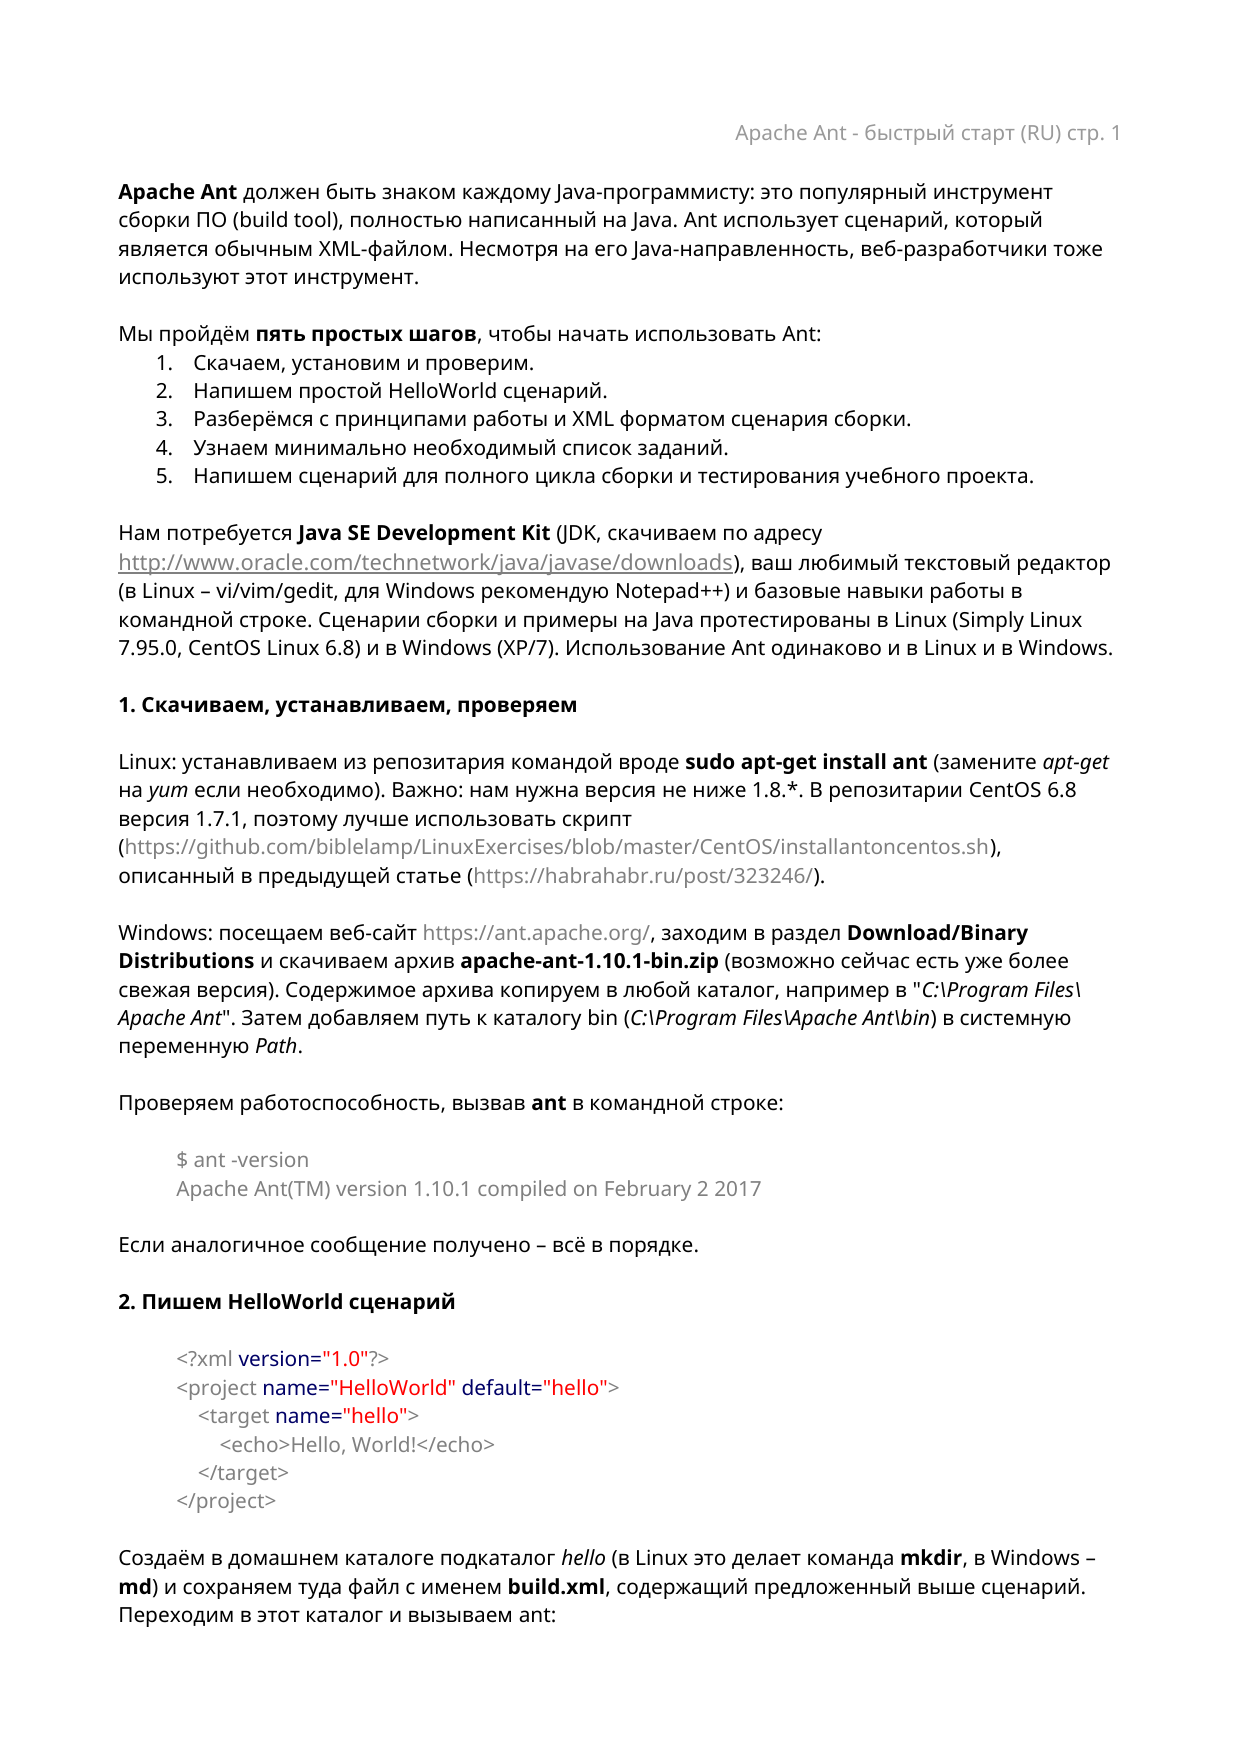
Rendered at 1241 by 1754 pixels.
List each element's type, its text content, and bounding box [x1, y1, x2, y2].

text 2. Пишем HelloWorld сценарий [118, 1287, 1122, 1316]
text Windows: посещаем веб-сайт https://ant.apache.org/, заходим в раздел Download/Binary Distributions и скачиваем архив apache-ant-1.10.1-bin.zip (возможно сейчас есть уже более свежая версия). Содержимое архива копируем в любой каталог, например в "C:\Program Files\Apache Ant". Затем добавляем путь к каталогу bin (C:\Program Files\Apache Ant\bin) в системную переменную Path. [118, 918, 1122, 1060]
list Напишем сценарий для полного цикла сборки и тестирования учебного проекта. [156, 461, 1122, 490]
text Если аналогичное сообщение получено – всё в порядке. [118, 1231, 1122, 1259]
text </target> [176, 1458, 1122, 1487]
text Apache Ant должен быть знаком каждому Java-программисту: это популярный инструмент сборки ПО (build tool), полностью написанный на Java. Ant использует сценарий, который является обычным XML-файлом. Несмотря на его Java-направленность, веб-разработчики тоже используют этот инструмент. [118, 177, 1122, 291]
text Мы пройдём пять простых шагов, чтобы начать использовать Ant: [118, 319, 1122, 348]
list Разберёмся с принципами работы и XML форматом сценария сборки. [156, 404, 1122, 433]
text Нам потребуется Java SE Development Kit (JDK, скачиваем по адресу http://www.oracle.com/technetwork/java/javase/downloads), ваш любимый текстовый редактор (в Linux – vi/vim/gedit, для Windows рекомендую Notepad++) и базовые навыки работы в командной строке. Сценарии сборки и примеры на Java протестированы в Linux (Simply Linux 7.95.0, CentOS Linux 6.8) и в Windows (XP/7). Использование Ant одинаково и в Linux и в Windows. [118, 518, 1122, 662]
text <target name="hello"> [176, 1401, 1122, 1430]
text <echo>Hello, World!</echo> [176, 1430, 1122, 1458]
text <project name="HelloWorld" default="hello"> [176, 1373, 1122, 1401]
text Проверяем работоспособность, вызвав ant в командной строке: [118, 1088, 1122, 1117]
list Узнаем минимально необходимый список заданий. [156, 433, 1122, 461]
text $ ant -version [176, 1145, 1122, 1174]
text </project> [176, 1487, 1122, 1515]
text <?xml version="1.0"?> [176, 1344, 1122, 1373]
list Напишем простой HelloWorld сценарий. [156, 376, 1122, 404]
text Apache Ant(TM) version 1.10.1 compiled on February 2 2017 [176, 1174, 1122, 1202]
text 1. Скачиваем, устанавливаем, проверяем [118, 690, 1122, 719]
text Создаём в домашнем каталоге подкаталог hello (в Linux это делает команда mkdir, в Windows – md) и сохраняем туда файл с именем build.xml, содержащий предложенный выше сценарий. Переходим в этот каталог и вызываем ant: [118, 1543, 1122, 1629]
text Linux: устанавливаем из репозитария командой вроде sudo apt-get install ant (замените apt-get на yum если необходимо). Важно: нам нужна версия не ниже 1.8.*. В репозитарии CentOS 6.8 версия 1.7.1, поэтому лучше использовать скрипт (https://github.com/biblelamp/LinuxExercises/blob/master/CentOS/installantoncentos.sh), описанный в предыдущей статье (https://habrahabr.ru/post/323246/). [118, 747, 1122, 889]
list Скачаем, установим и проверим. [156, 348, 1122, 376]
